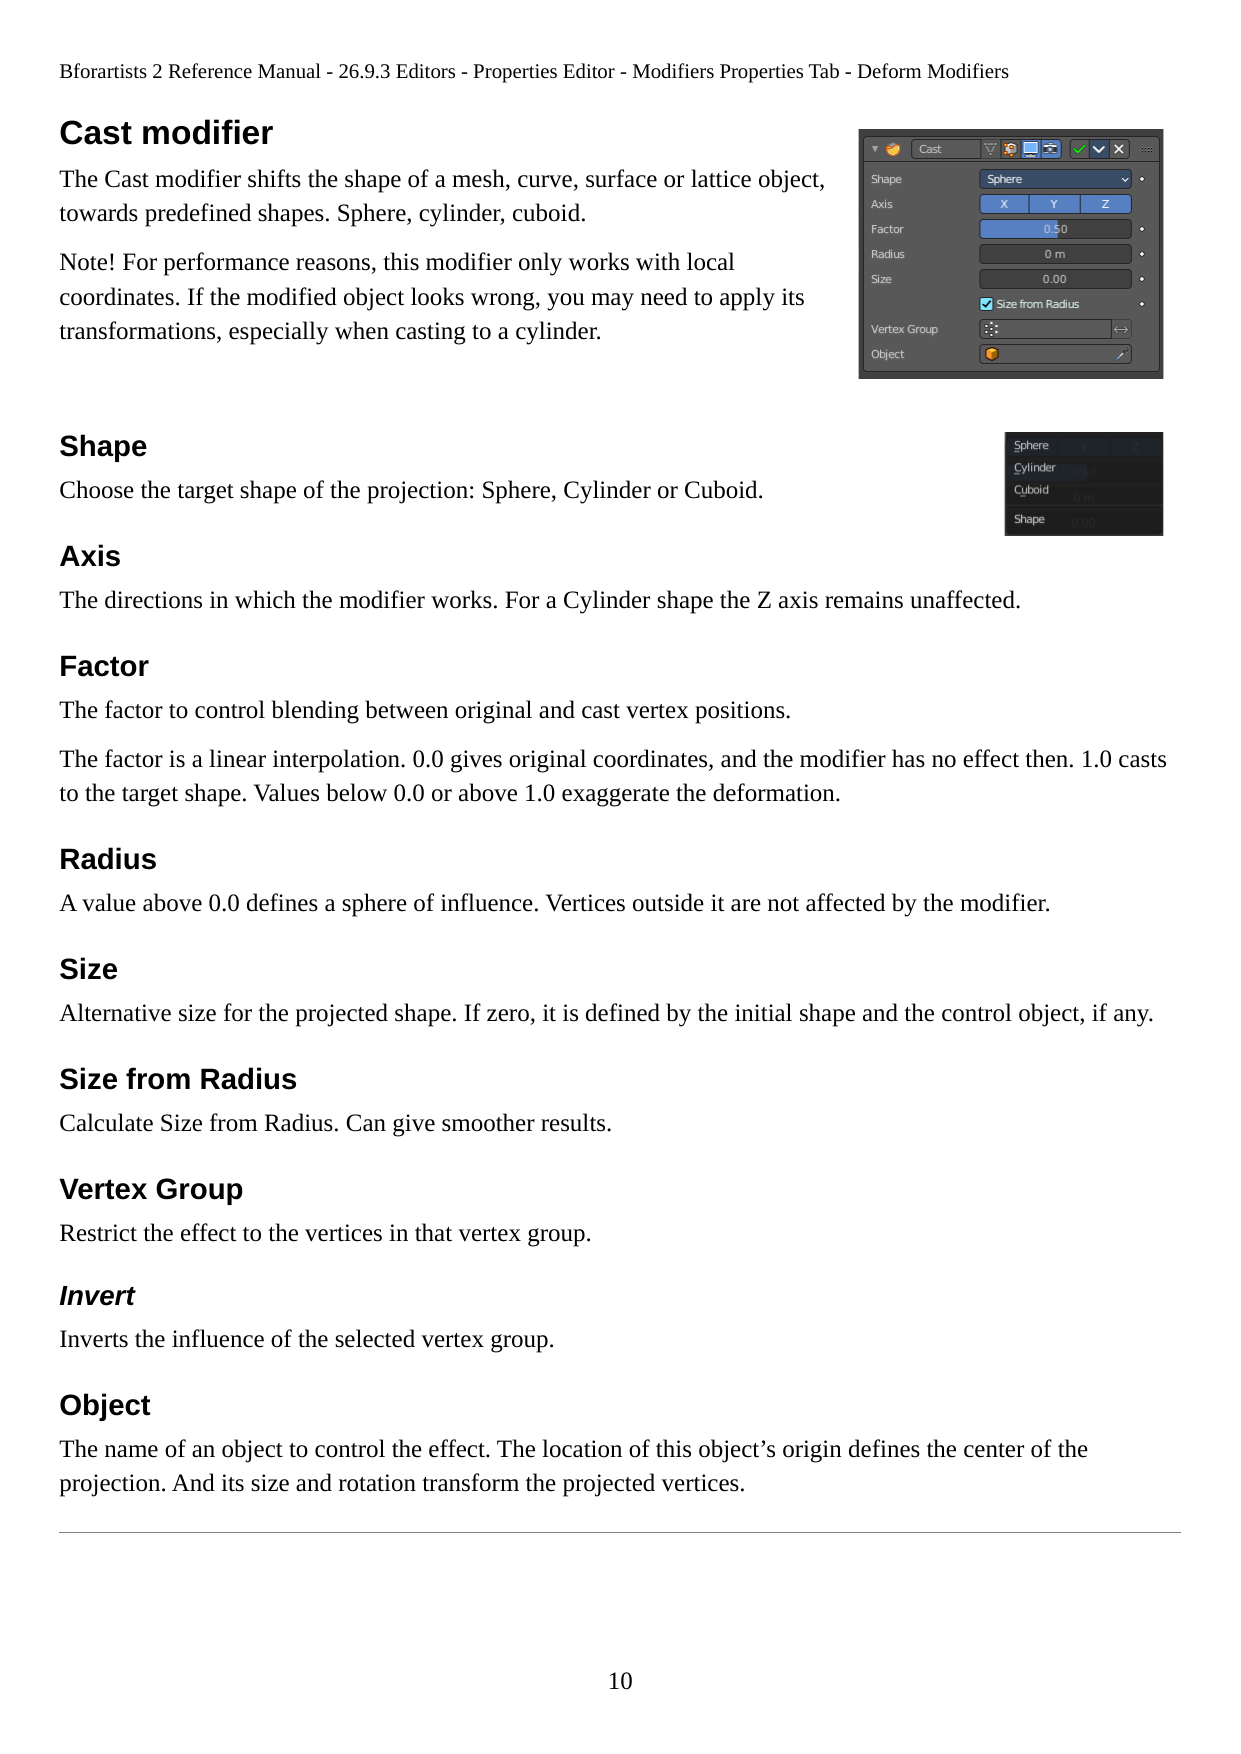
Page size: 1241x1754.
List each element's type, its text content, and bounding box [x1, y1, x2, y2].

text Restrict the effect to the vertices in that vertex group. [59, 1218, 1181, 1247]
subtitle Axis [59, 539, 1181, 573]
text Choose the target shape of the projection: Sphere, Cylinder or Cuboid. [59, 475, 1004, 504]
text The factor to control blending between original and cast vertex positions. [59, 695, 1181, 724]
text A value above 0.0 defines a sphere of influence. Vertices outside it are not affected by the modifier. [59, 888, 1181, 917]
picture [1004, 432, 1164, 536]
subtitle Object [59, 1388, 1181, 1421]
text Calculate Size from Radius. Can give smoother results. [59, 1108, 1181, 1137]
subtitle Vertex Group [59, 1172, 1181, 1206]
text Alternative size for the projected shape. If zero, it is defined by the initial shape and the control object, if any. [59, 998, 1181, 1027]
picture [858, 129, 1164, 379]
subtitle Size from Radius [59, 1062, 1181, 1096]
text Inverts the influence of the selected vertex group. [59, 1324, 1181, 1353]
text The directions in which the modifier works. For a Cylinder shape the Z axis remains unaffected. [59, 585, 1181, 614]
subtitle Shape [59, 429, 1181, 463]
text The name of an object to control the effect. The location of this object’s origin defines the center of the projection. And its size and rotation transform the projected vertices. [59, 1434, 1181, 1497]
subtitle Cast modifier [59, 113, 1181, 151]
subtitle Radius [59, 842, 1181, 876]
subtitle Factor [59, 649, 1181, 682]
text The Cast modifier shifts the shape of a mesh, curve, surface or lattice object, towards predefined shapes. Sphere, cylinder, cuboid. [59, 164, 858, 227]
text The factor is a linear interpolation. 0.0 gives original coordinates, and the modifier has no effect then. 1.0 casts to the target shape. Values below 0.0 or above 1.0 exaggerate the deformation. [59, 744, 1181, 807]
text Note! For performance reasons, this modifier only works with local coordinates. If the modified object looks wrong, you may need to apply its transformations, especially when casting to a cylinder. [59, 247, 858, 345]
subtitle Invert [59, 1280, 1181, 1312]
subtitle Size [59, 952, 1181, 986]
